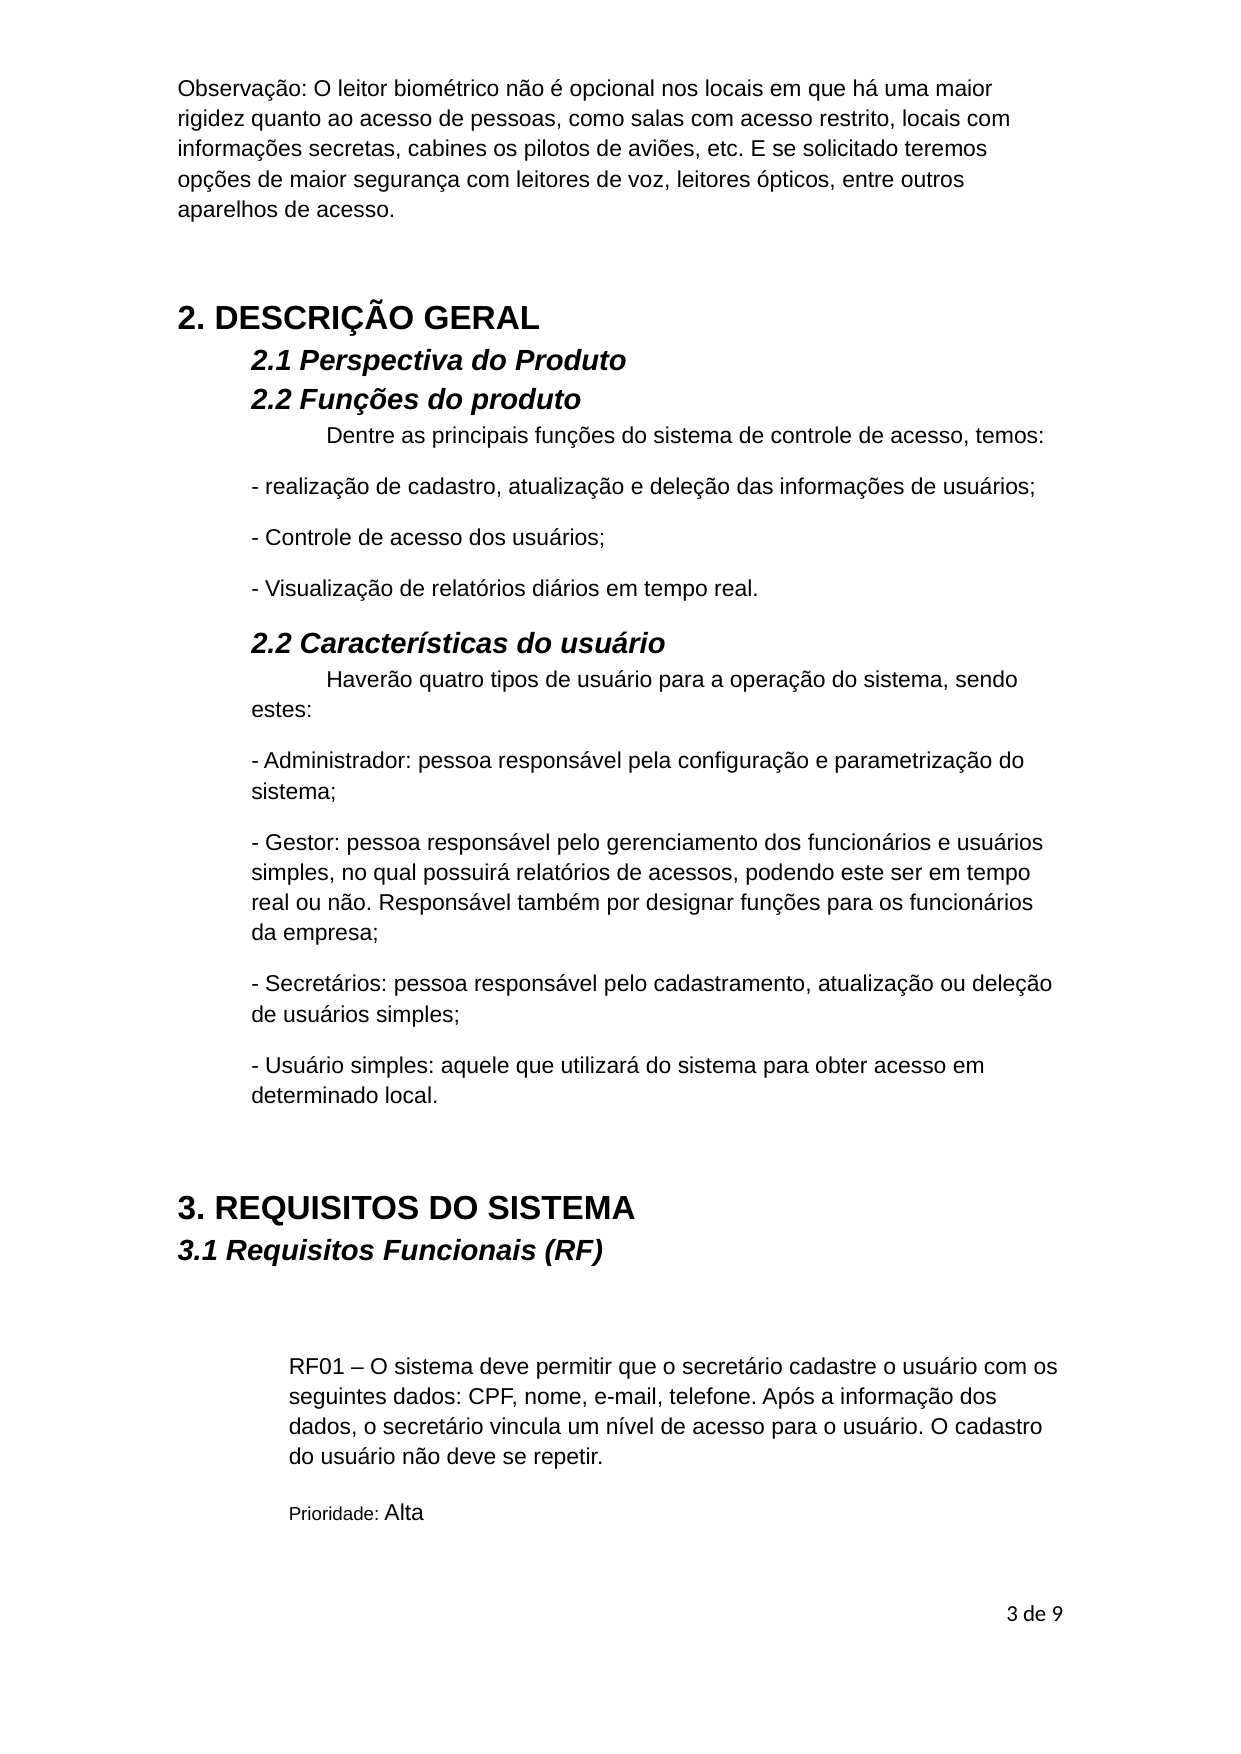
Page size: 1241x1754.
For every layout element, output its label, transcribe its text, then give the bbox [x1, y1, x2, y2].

subtitle 3.1 Requisitos Funcionais (RF) [177, 1233, 1063, 1266]
text Observação: O leitor biométrico não é opcional nos locais em que há uma maior rigidez quanto ao acesso de pessoas, como salas com acesso restrito, locais com informações secretas, cabines os pilotos de aviões, etc. E se solicitado teremos opções de maior segurança com leitores de voz, leitores ópticos, entre outros aparelhos de acesso. [177, 75, 1063, 222]
text RF01 – O sistema deve permitir que o secretário cadastre o usuário com os seguintes dados: CPF, nome, e-mail, telefone. Após a informação dos dados, o secretário vincula um nível de acesso para o usuário. O cadastro do usuário não deve se repetir. [288, 1353, 1063, 1470]
text - Gestor: pessoa responsável pelo gerenciamento dos funcionários e usuários simples, no qual possuirá relatórios de acessos, podendo este ser em tempo real ou não. Responsável também por designar funções para os funcionários da empresa; [251, 829, 1063, 946]
subtitle 2.1 Perspectiva do Produto [251, 343, 1063, 376]
text - Controle de acesso dos usuários; [251, 524, 1063, 551]
subtitle 3. REQUISITOS DO SISTEMA [177, 1188, 1063, 1226]
text - Administrador: pessoa responsável pela configuração e parametrização do sistema; [251, 747, 1063, 804]
text Prioridade: Alta [288, 1498, 1063, 1525]
text Haverão quatro tipos de usuário para a operação do sistema, sendo estes: [251, 666, 1063, 723]
subtitle 2.2 Funções do produto [251, 382, 1063, 416]
text Dentre as principais funções do sistema de controle de acesso, temos: [251, 422, 1063, 448]
text - realização de cadastro, atualização e deleção das informações de usuários; [251, 473, 1063, 499]
text - Visualização de relatórios diários em tempo real. [251, 575, 1063, 602]
subtitle 2. DESCRIÇÃO GERAL [177, 298, 1063, 336]
text - Secretários: pessoa responsável pelo cadastramento, atualização ou deleção de usuários simples; [251, 970, 1063, 1027]
text - Usuário simples: aquele que utilizará do sistema para obter acesso em determinado local. [251, 1052, 1063, 1108]
subtitle 2.2 Características do usuário [251, 626, 1063, 660]
